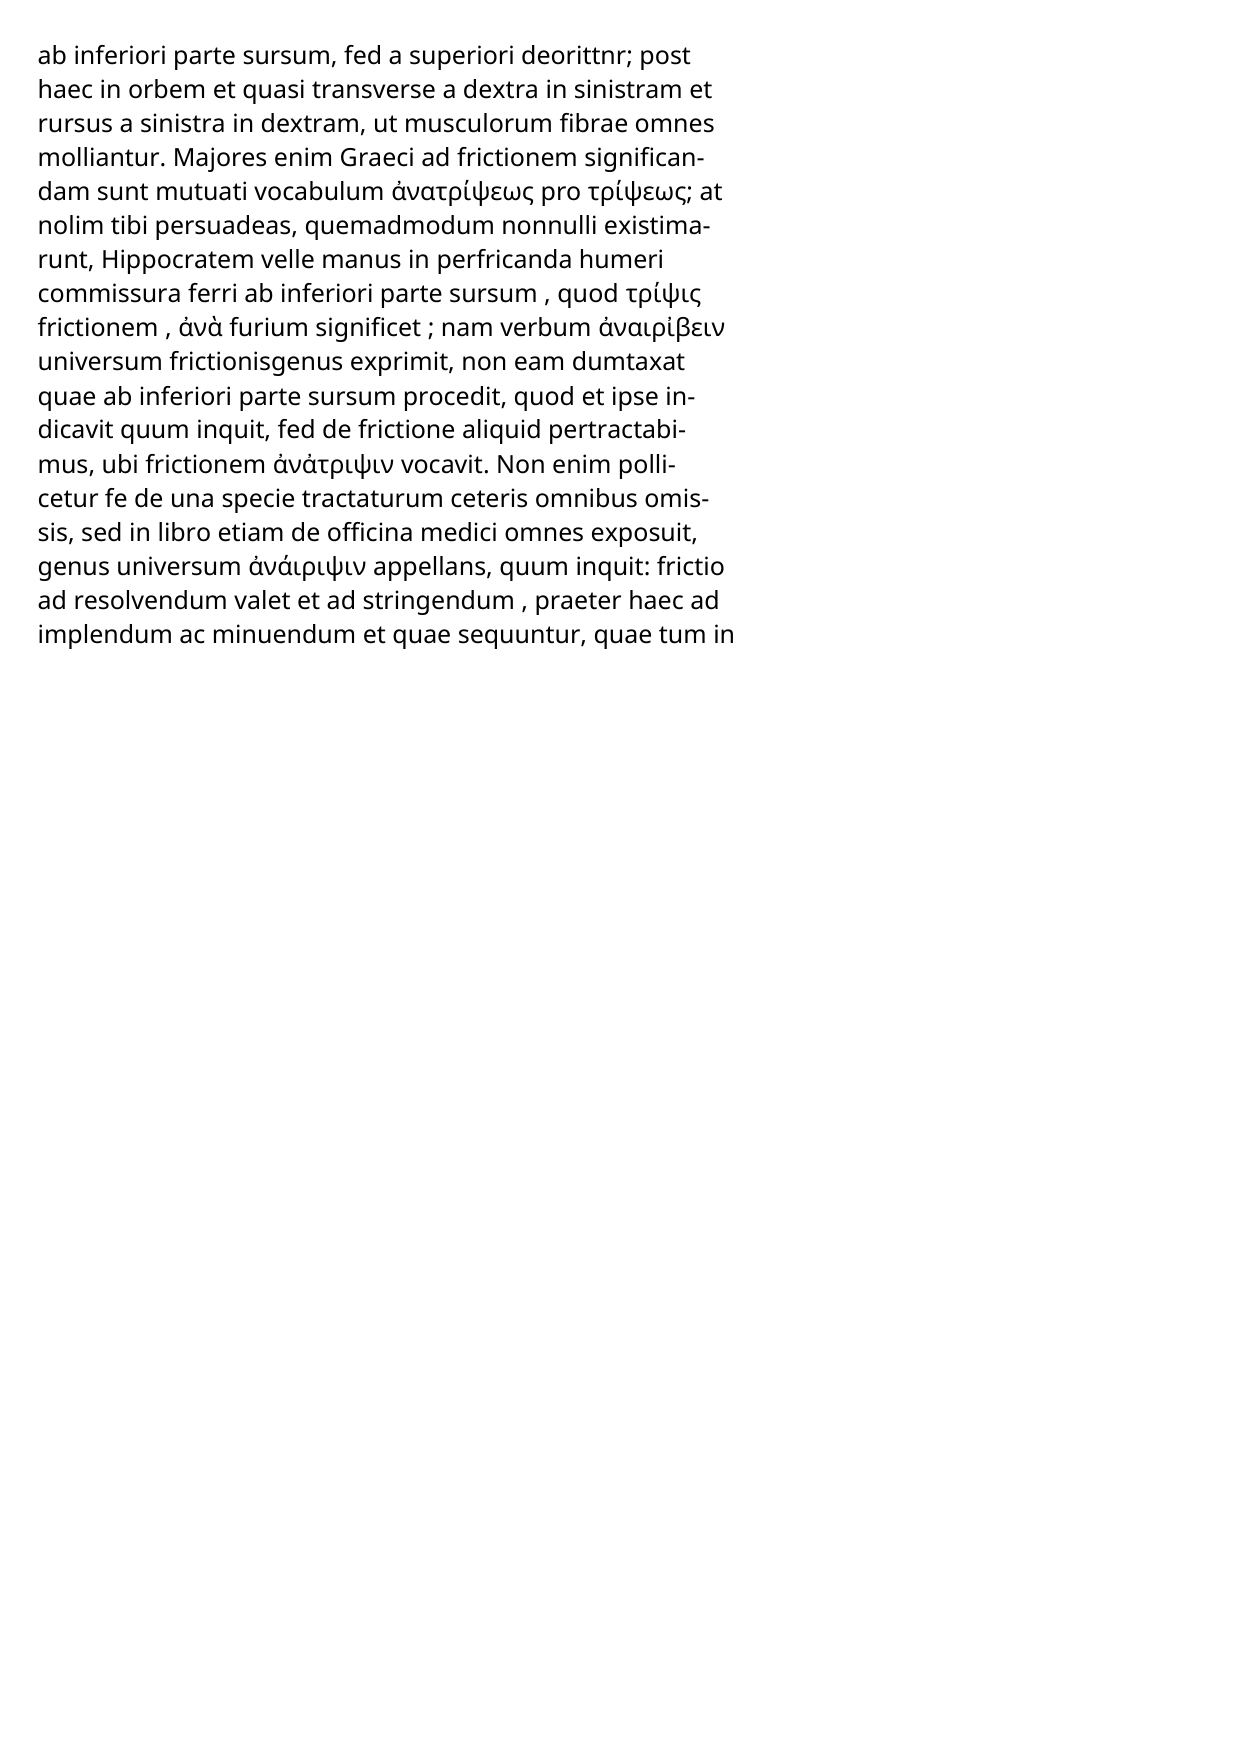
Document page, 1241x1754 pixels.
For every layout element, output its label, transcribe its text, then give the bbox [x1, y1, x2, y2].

text ab inferiori parte sursum, fed a superiori deorittnr; post haec in orbem et quasi transverse a dextra in sinistram et rursus a sinistra in dextram, ut musculorum fibrae omnes molliantur. Majores enim Graeci ad frictionem significan- dam sunt mutuati vocabulum ἀνατρίψεως pro τρίψεως; at nolim tibi persuadeas, quemadmodum nonnulli existima- runt, Hippocratem velle manus in perfricanda humeri commissura ferri ab inferiori parte sursum , quod τρίψις frictionem , ἀνὰ furium significet ; nam verbum ἀναιρἰβειν universum frictionisgenus exprimit, non eam dumtaxat quae ab inferiori parte sursum procedit, quod et ipse in- dicavit quum inquit, fed de frictione aliquid pertractabi- mus, ubi frictionem ἀνἀτριψιν vocavit. Non enim polli- cetur fe de una specie tractaturum ceteris omnibus omis- sis, sed in libro etiam de officina medici omnes exposuit, genus universum ἀνάιριψιν appellans, quum inquit: frictio ad resolvendum valet et ad stringendum , praeter haec ad implendum ac minuendum et quae sequuntur, quae tum in [37, 37, 1203, 651]
